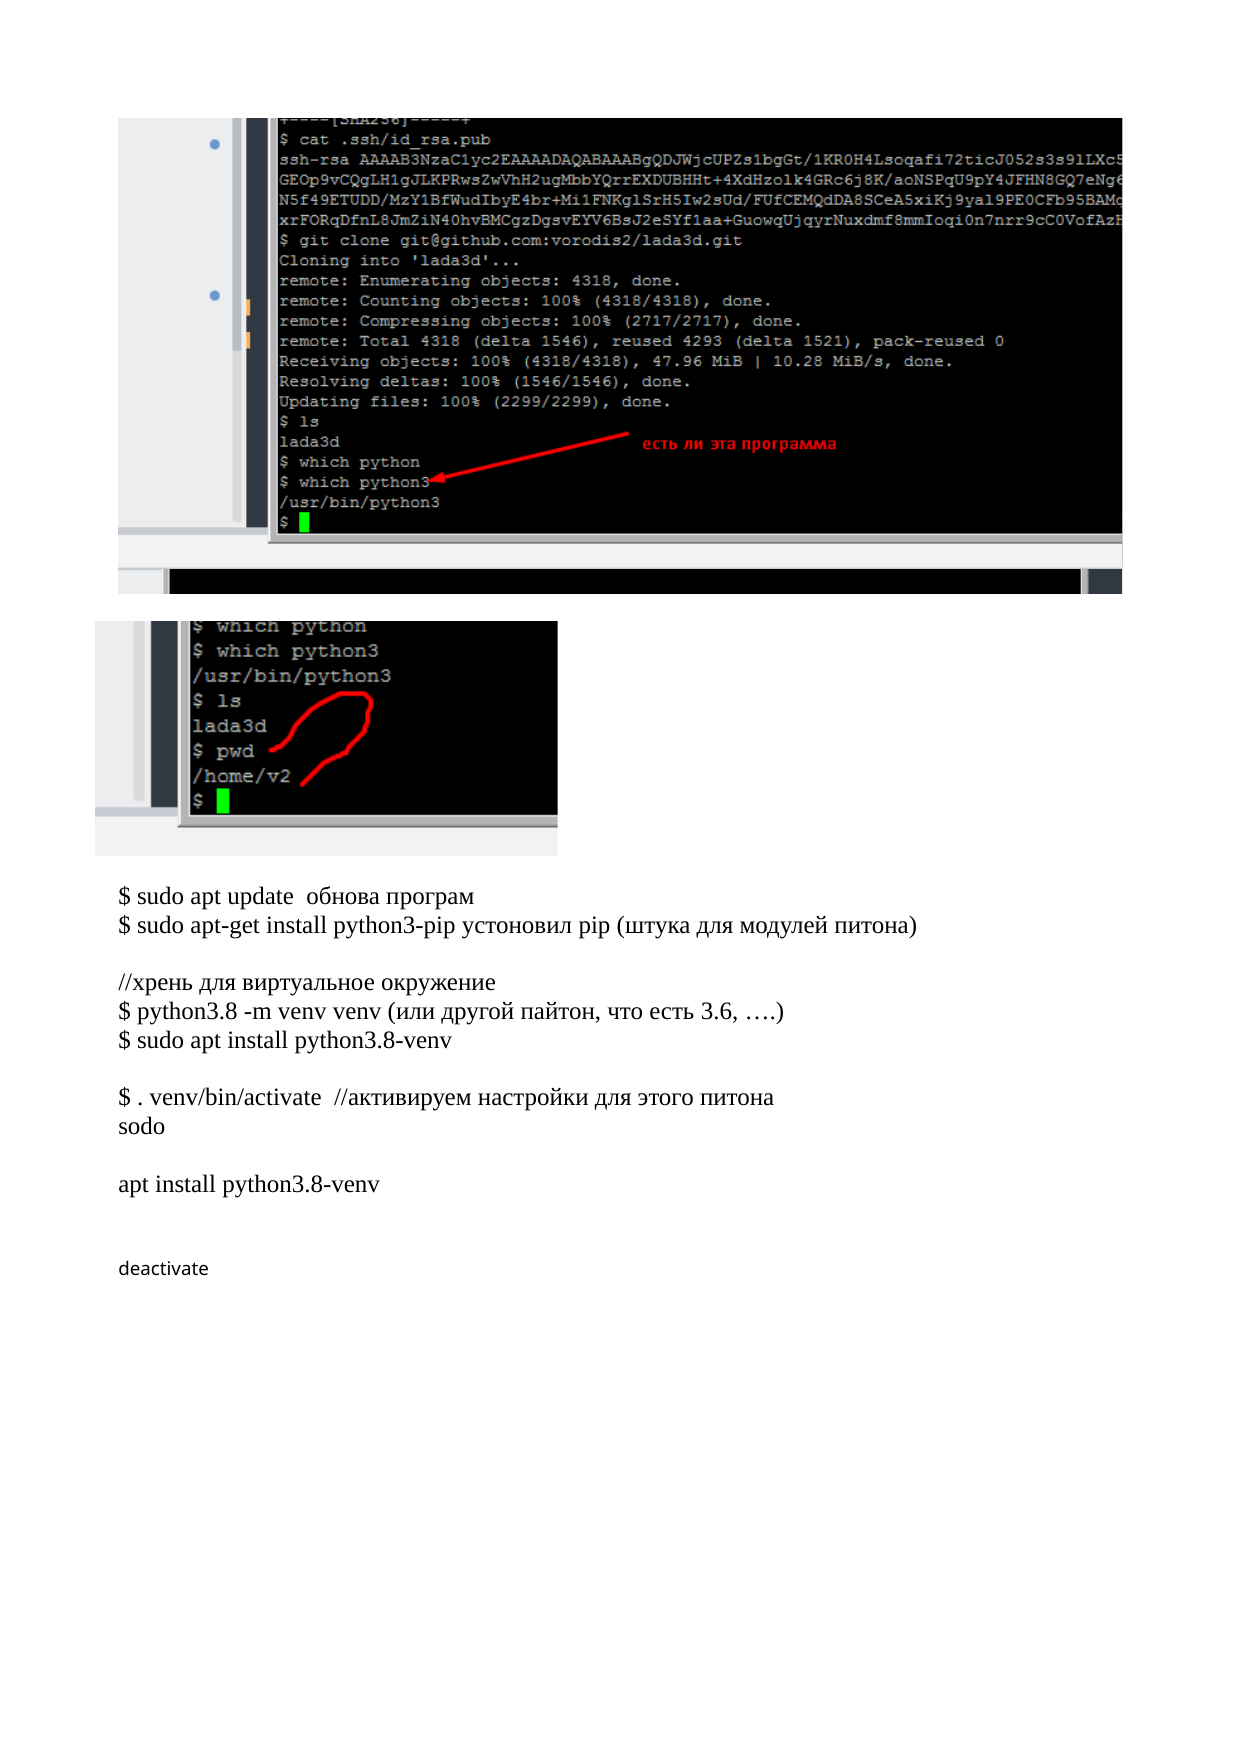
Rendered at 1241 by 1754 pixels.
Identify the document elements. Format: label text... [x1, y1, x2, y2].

text $ sudo apt update обнова програм [118, 881, 1122, 910]
text sodo [118, 1111, 1122, 1140]
text $ python3.8 -m venv venv (или другой пайтон, что есть 3.6, ….) [118, 996, 1122, 1025]
text $ . venv/bin/activate //активируем настройки для этого питона [118, 1082, 1122, 1111]
picture [95, 621, 558, 856]
text $ sudo apt install python3.8-venv [118, 1025, 1122, 1054]
text deactivate [118, 1255, 1122, 1281]
picture [118, 118, 1123, 594]
text //хрень для виртуальное окружение [118, 967, 1122, 996]
text apt install python3.8-venv [118, 1169, 1122, 1197]
text $ sudo apt-get install python3-pip устоновил pip (штука для модулей питона) [118, 910, 1122, 939]
